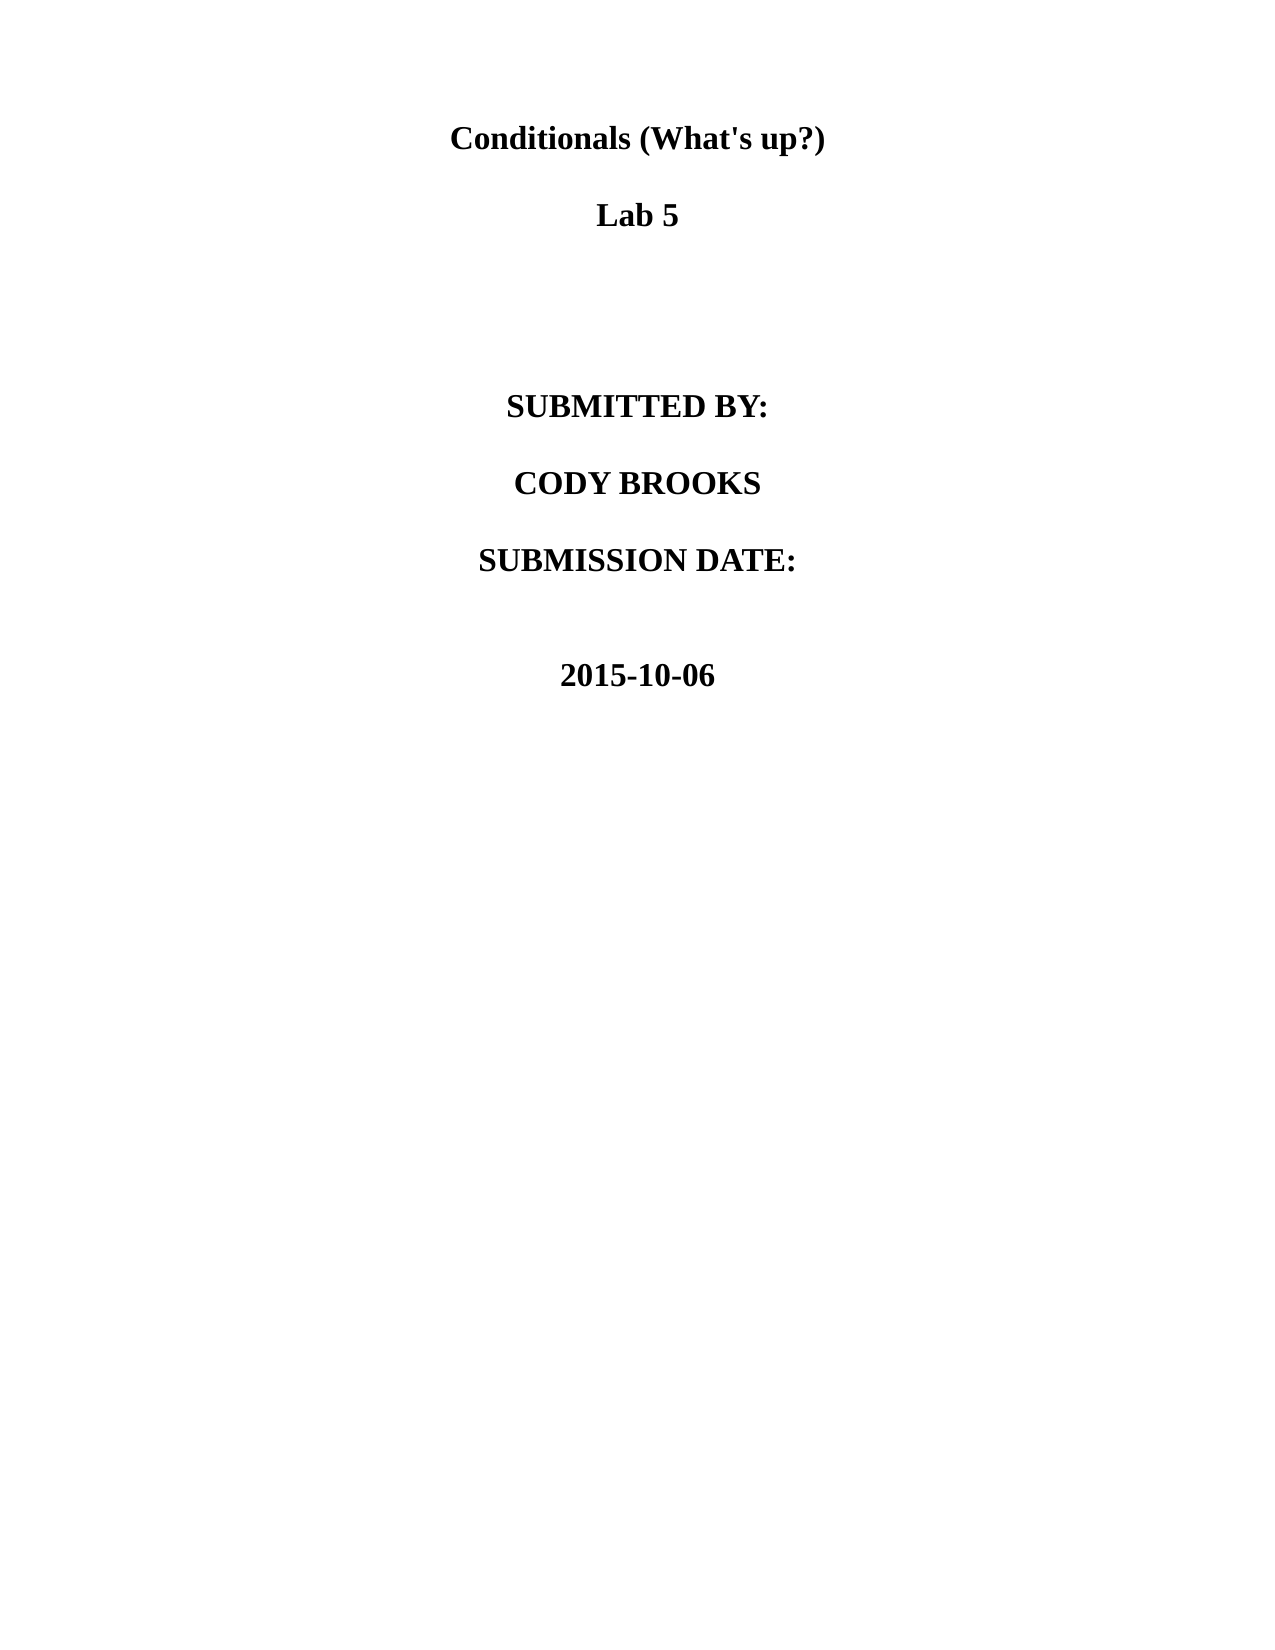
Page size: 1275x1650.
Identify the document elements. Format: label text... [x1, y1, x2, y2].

text 2015-10-06 [118, 655, 1157, 693]
text CODY BROOKS [118, 463, 1157, 501]
text Lab 5 [118, 195, 1157, 233]
text Conditionals (What's up?) [118, 118, 1157, 156]
text SUBMISSION DATE: [118, 540, 1157, 578]
text SUBMITTED BY: [118, 386, 1157, 425]
